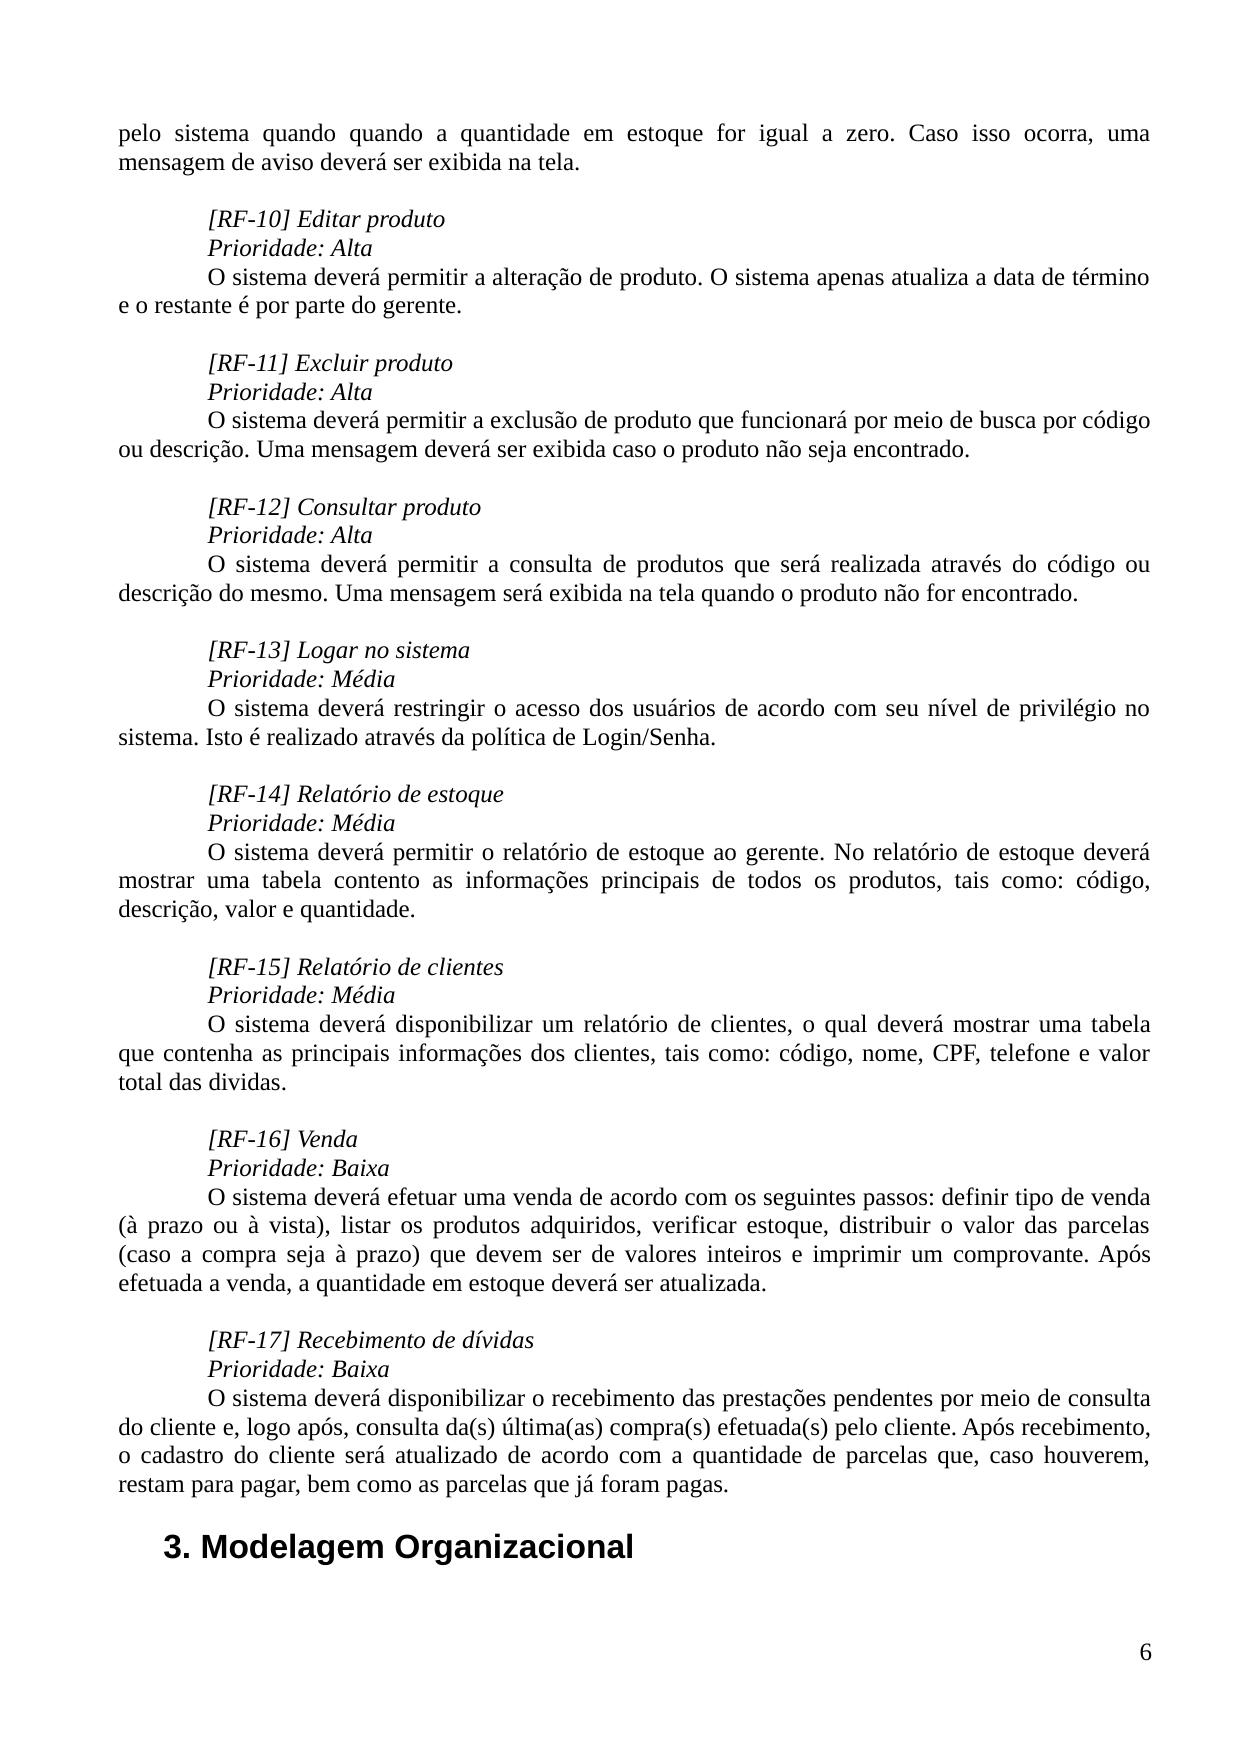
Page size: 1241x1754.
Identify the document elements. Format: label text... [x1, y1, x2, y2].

text [RF-10] Editar produto [118, 204, 1152, 233]
subtitle 3. Modelagem Organizacional [118, 1527, 1152, 1566]
text Prioridade: Média [118, 808, 1152, 837]
text [RF-15] Relatório de clientes [118, 952, 1152, 981]
text [RF-14] Relatório de estoque [118, 779, 1152, 808]
text O sistema deverá disponibilizar um relatório de clientes, o qual deverá mostrar uma tabela que contenha as principais informações dos clientes, tais como: código, nome, CPF, telefone e valor total das dividas. [118, 1009, 1152, 1096]
text Prioridade: Média [118, 664, 1152, 693]
text pelo sistema quando quando a quantidade em estoque for igual a zero. Caso isso ocorra, uma mensagem de aviso deverá ser exibida na tela. [118, 118, 1152, 176]
text [RF-16] Venda [118, 1124, 1152, 1153]
text [RF-12] Consultar produto [118, 492, 1152, 521]
text O sistema deverá disponibilizar o recebimento das prestações pendentes por meio de consulta do cliente e, logo após, consulta da(s) última(as) compra(s) efetuada(s) pelo cliente. Após recebimento, o cadastro do cliente será atualizado de acordo com a quantidade de parcelas que, caso houverem, restam para pagar, bem como as parcelas que já foram pagas. [118, 1383, 1152, 1498]
text Prioridade: Baixa [118, 1153, 1152, 1182]
text Prioridade: Alta [118, 521, 1152, 549]
text O sistema deverá permitir o relatório de estoque ao gerente. No relatório de estoque deverá mostrar uma tabela contento as informações principais de todos os produtos, tais como: código, descrição, valor e quantidade. [118, 837, 1152, 923]
text Prioridade: Baixa [118, 1354, 1152, 1383]
text O sistema deverá efetuar uma venda de acordo com os seguintes passos: definir tipo de venda (à prazo ou à vista), listar os produtos adquiridos, verificar estoque, distribuir o valor das parcelas (caso a compra seja à prazo) que devem ser de valores inteiros e imprimir um comprovante. Após efetuada a venda, a quantidade em estoque deverá ser atualizada. [118, 1182, 1152, 1297]
text O sistema deverá permitir a exclusão de produto que funcionará por meio de busca por código ou descrição. Uma mensagem deverá ser exibida caso o produto não seja encontrado. [118, 406, 1152, 463]
text Prioridade: Média [118, 981, 1152, 1009]
text Prioridade: Alta [118, 233, 1152, 262]
text O sistema deverá restringir o acesso dos usuários de acordo com seu nível de privilégio no sistema. Isto é realizado através da política de Login/Senha. [118, 693, 1152, 751]
text [RF-17] Recebimento de dívidas [118, 1326, 1152, 1354]
text O sistema deverá permitir a alteração de produto. O sistema apenas atualiza a data de término e o restante é por parte do gerente. [118, 262, 1152, 319]
text Prioridade: Alta [118, 377, 1152, 406]
text O sistema deverá permitir a consulta de produtos que será realizada através do código ou descrição do mesmo. Uma mensagem será exibida na tela quando o produto não for encontrado. [118, 549, 1152, 607]
text [RF-13] Logar no sistema [118, 636, 1152, 664]
text [RF-11] Excluir produto [118, 348, 1152, 377]
